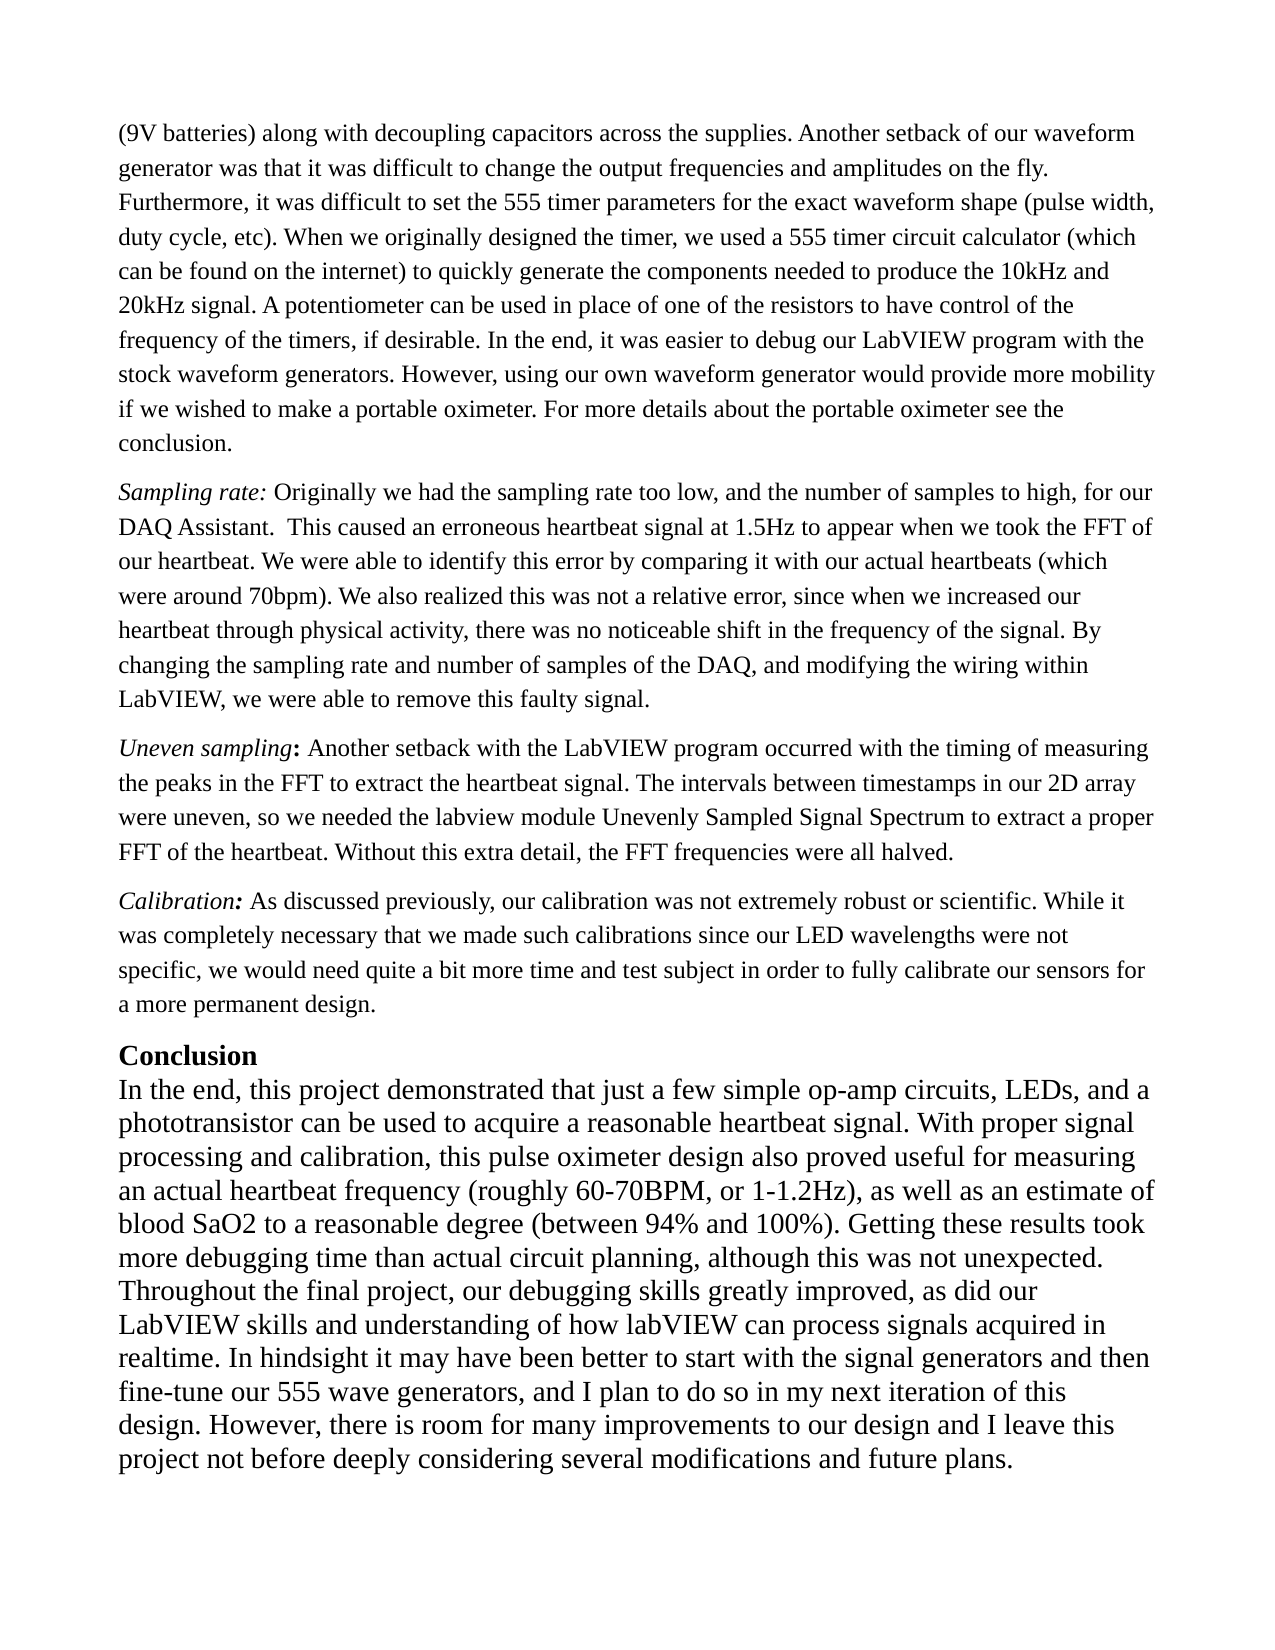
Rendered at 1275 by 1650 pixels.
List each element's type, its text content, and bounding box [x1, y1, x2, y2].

text Uneven sampling: Another setback with the LabVIEW program occurred with the timing of measuring the peaks in the FFT to extract the heartbeat signal. The intervals between timestamps in our 2D array were uneven, so we needed the labview module Unevenly Sampled Signal Spectrum to extract a proper FFT of the heartbeat. Without this extra detail, the FFT frequencies were all halved. [118, 733, 1157, 866]
text (9V batteries) along with decoupling capacitors across the supplies. Another setback of our waveform generator was that it was difficult to change the output frequencies and amplitudes on the fly. Furthermore, it was difficult to set the 555 timer parameters for the exact waveform shape (pulse width, duty cycle, etc). When we originally designed the timer, we used a 555 timer circuit calculator (which can be found on the internet) to quickly generate the components needed to produce the 10kHz and 20kHz signal. A potentiometer can be used in place of one of the resistors to have control of the frequency of the timers, if desirable. In the end, it was easier to debug our LabVIEW program with the stock waveform generators. However, using our own waveform generator would provide more mobility if we wished to make a portable oximeter. For more details about the portable oximeter see the conclusion. [118, 118, 1157, 457]
text In the end, this project demonstrated that just a few simple op-amp circuits, LEDs, and a phototransistor can be used to acquire a reasonable heartbeat signal. With proper signal processing and calibration, this pulse oximeter design also proved useful for measuring an actual heartbeat frequency (roughly 60-70BPM, or 1-1.2Hz), as well as an estimate of blood SaO2 to a reasonable degree (between 94% and 100%). Getting these results took more debugging time than actual circuit planning, although this was not unexpected. Throughout the final project, our debugging skills greatly improved, as did our LabVIEW skills and understanding of how labVIEW can process signals acquired in realtime. In hindsight it may have been better to start with the signal generators and then fine-tune our 555 wave generators, and I plan to do so in my next iteration of this design. However, there is room for many improvements to our design and I leave this project not before deeply considering several modifications and future plans. [118, 1072, 1157, 1474]
text Sampling rate: Originally we had the sampling rate too low, and the number of samples to high, for our DAQ Assistant. This caused an erroneous heartbeat signal at 1.5Hz to appear when we took the FFT of our heartbeat. We were able to identify this error by comparing it with our actual heartbeats (which were around 70bpm). We also realized this was not a relative error, since when we increased our heartbeat through physical activity, there was no noticeable shift in the frequency of the signal. By changing the sampling rate and number of samples of the DAQ, and modifying the wiring within LabVIEW, we were able to remove this faulty signal. [118, 477, 1157, 713]
text Conclusion [118, 1038, 1157, 1072]
text Calibration: As discussed previously, our calibration was not extremely robust or scientific. While it was completely necessary that we made such calibrations since our LED wavelengths were not specific, we would need quite a bit more time and test subject in order to fully calibrate our sensors for a more permanent design. [118, 886, 1157, 1018]
